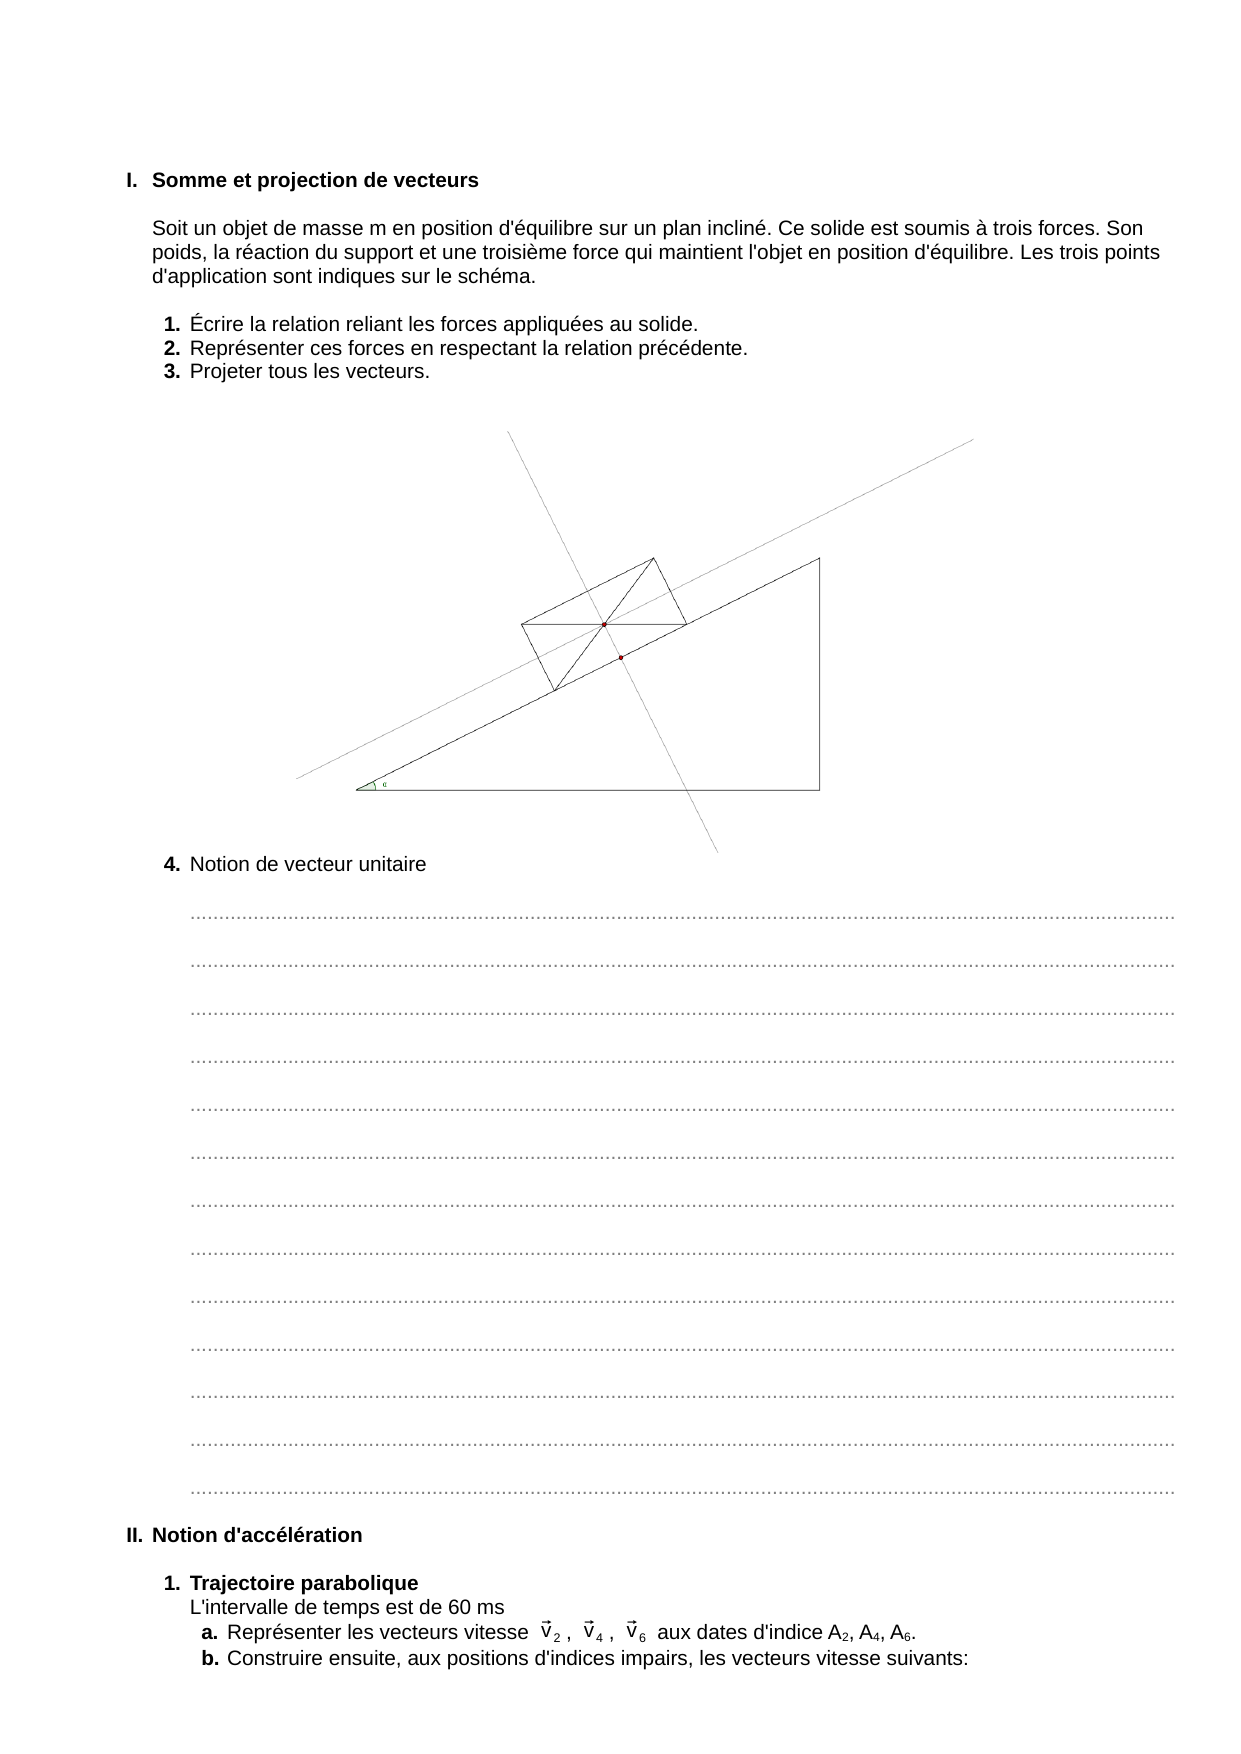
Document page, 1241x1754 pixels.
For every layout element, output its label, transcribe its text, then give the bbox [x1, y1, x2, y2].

list ........................................................................................................................................................................... [163, 1188, 1181, 1212]
list ........................................................................................................................................................................... [163, 1427, 1181, 1451]
list ........................................................................................................................................................................... [163, 1140, 1181, 1164]
list L'intervalle de temps est de 60 ms [163, 1595, 1181, 1619]
list ........................................................................................................................................................................... [163, 1092, 1181, 1116]
list Notion d'accélération [126, 1523, 1181, 1547]
list Projeter tous les vecteurs. [163, 359, 1181, 383]
list Représenter les vecteurs vitesse , , aux dates d'indice A2, A4, A6. [201, 1619, 1181, 1646]
list Notion de vecteur unitaire [163, 852, 1181, 876]
list Soit un objet de masse m en position d'équilibre sur un plan incliné. Ce solide est soumis à trois forces. Son poids, la réaction du support et une troisième force qui maintient l'objet en position d'équilibre. Les trois points d'application sont indiques sur le schéma. [126, 216, 1181, 287]
list Construire ensuite, aux positions d'indices impairs, les vecteurs vitesse suivants: [201, 1646, 1181, 1669]
list ........................................................................................................................................................................... [163, 1283, 1181, 1307]
list ........................................................................................................................................................................... [163, 1236, 1181, 1259]
list Somme et projection de vecteurs [126, 168, 1181, 192]
list ........................................................................................................................................................................... [163, 900, 1181, 924]
list Représenter ces forces en respectant la relation précédente. [163, 335, 1181, 359]
list ........................................................................................................................................................................... [163, 1331, 1181, 1355]
list Trajectoire parabolique [163, 1571, 1181, 1595]
list Écrire la relation reliant les forces appliquées au solide. [163, 311, 1181, 335]
list ........................................................................................................................................................................... [163, 1044, 1181, 1068]
list ........................................................................................................................................................................... [163, 996, 1181, 1020]
picture [296, 431, 974, 853]
list ........................................................................................................................................................................... [163, 948, 1181, 972]
list ........................................................................................................................................................................... [163, 1475, 1181, 1499]
list ........................................................................................................................................................................... [163, 1379, 1181, 1403]
